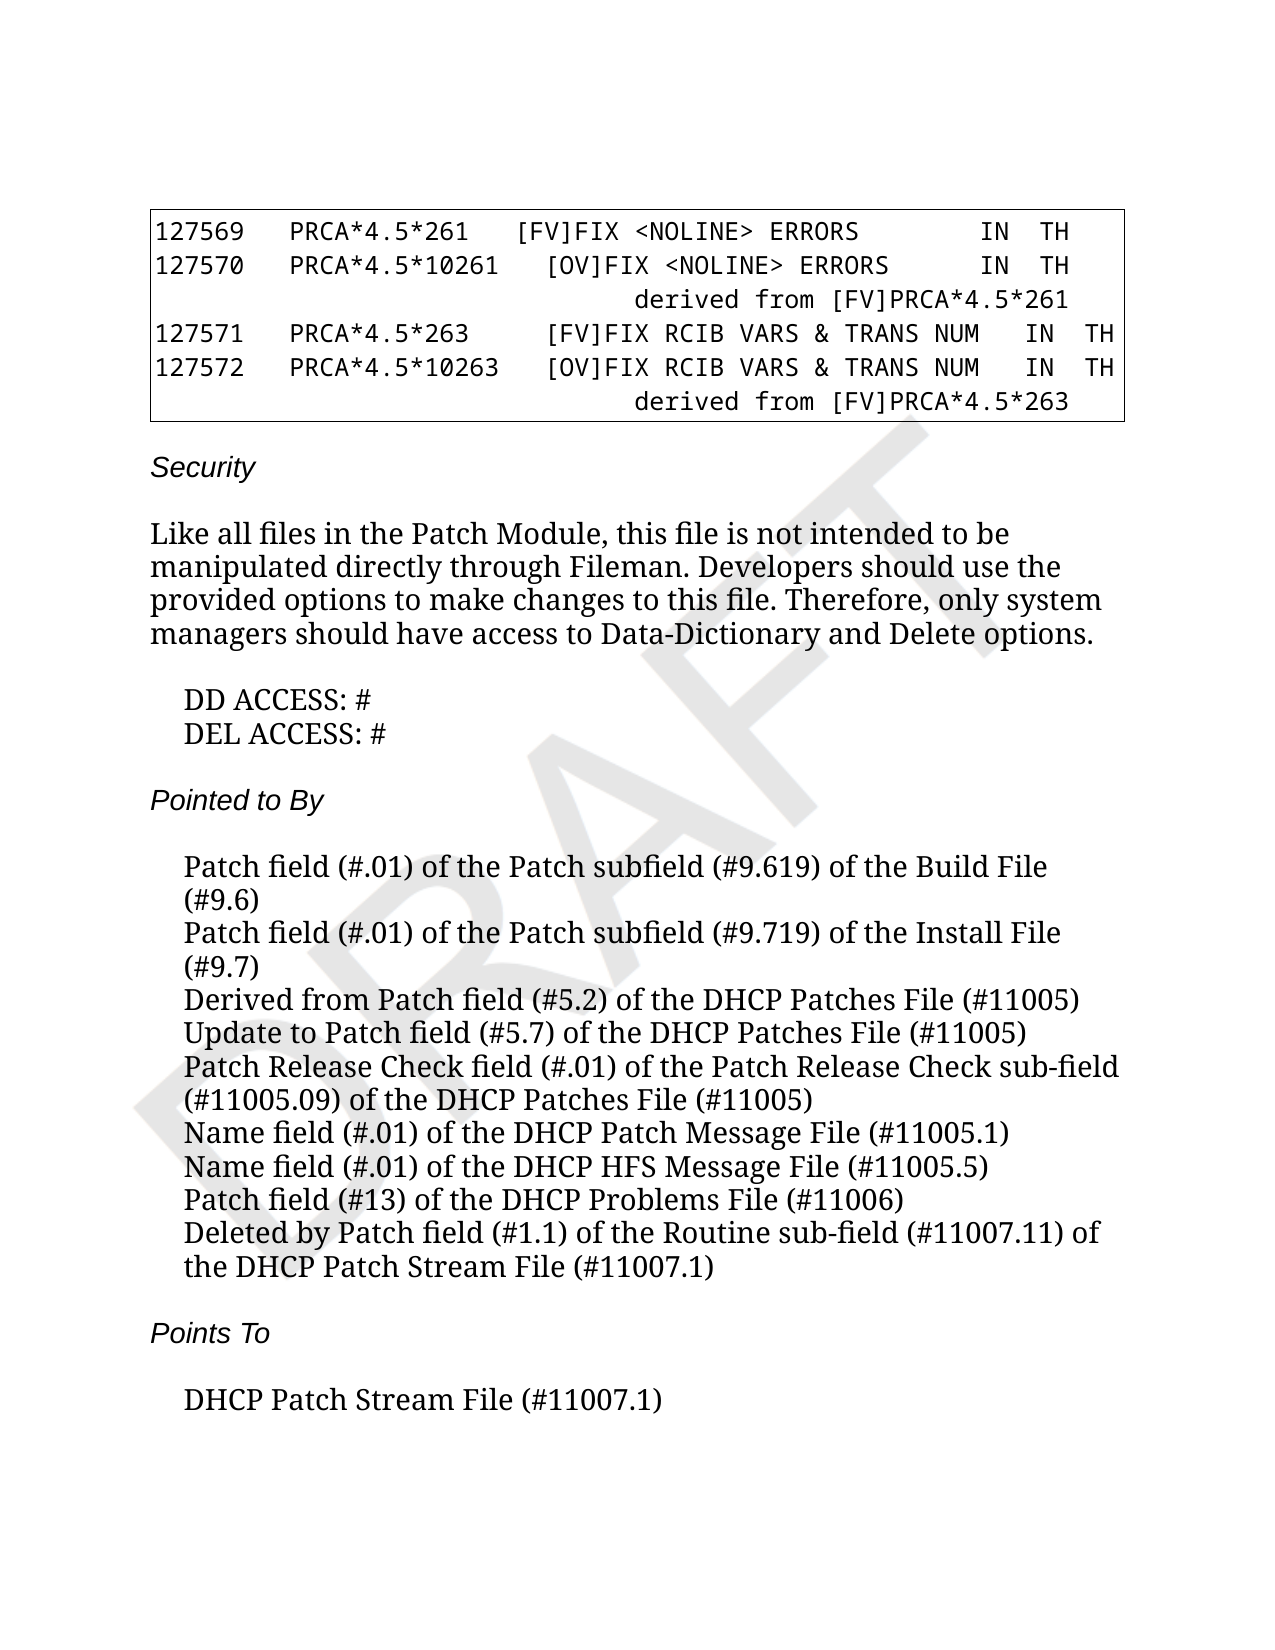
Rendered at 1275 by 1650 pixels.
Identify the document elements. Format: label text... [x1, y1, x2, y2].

subtitle Points To [150, 1317, 1125, 1350]
list Update to Patch field (#5.7) of the DHCP Patches File (#11005) [183, 1017, 1125, 1051]
list Patch field (#13) of the DHCP Problems File (#11006) [183, 1184, 1125, 1217]
list Deleted by Patch field (#1.1) of the Routine sub-field (#11007.11) of the DHCP Patch Stream File (#11007.1) [183, 1217, 1125, 1284]
list Patch Release Check field (#.01) of the Patch Release Check sub-field (#11005.09) of the DHCP Patches File (#11005) [183, 1051, 1125, 1117]
text derived from [FV]PRCA*4.5*263 [151, 379, 1124, 421]
picture [237, 651, 1038, 684]
list Name field (#.01) of the DHCP HFS Message File (#11005.5) [183, 1151, 1125, 1184]
picture [237, 751, 1038, 784]
list Patch field (#.01) of the Patch subfield (#9.619) of the Build File (#9.6) [183, 851, 1125, 917]
subtitle Pointed to By [150, 784, 1125, 817]
list Derived from Patch field (#5.2) of the DHCP Patches File (#11005) [183, 984, 1125, 1017]
list Patch field (#.01) of the Patch subfield (#9.719) of the Install File (#9.7) [183, 917, 1125, 984]
list Name field (#.01) of the DHCP Patch Message File (#11005.1) [183, 1117, 1125, 1151]
text 127570 PRCA*4.5*10261 [OV]FIX <NOLINE> ERRORS IN TH [151, 243, 1124, 277]
list DD ACCESS: # [183, 684, 1125, 717]
text 127572 PRCA*4.5*10263 [OV]FIX RCIB VARS & TRANS NUM IN TH [151, 345, 1124, 379]
text Like all files in the Patch Module, this file is not intended to be manipulated directly through Fileman. Developers should use the provided options to make changes to this file. Therefore, only system managers should have access to Data-Dictionary and Delete options. [150, 517, 1125, 651]
list DHCP Patch Stream File (#11007.1) [183, 1383, 1125, 1417]
picture [237, 424, 1038, 451]
list DEL ACCESS: # [183, 717, 1125, 751]
picture [237, 817, 1038, 851]
text 127571 PRCA*4.5*263 [FV]FIX RCIB VARS & TRANS NUM IN TH [151, 311, 1124, 345]
text derived from [FV]PRCA*4.5*261 [151, 277, 1124, 311]
subtitle Security [150, 451, 1125, 484]
text 127569 PRCA*4.5*261 [FV]FIX <NOLINE> ERRORS IN TH [151, 210, 1124, 243]
picture [237, 484, 1038, 517]
